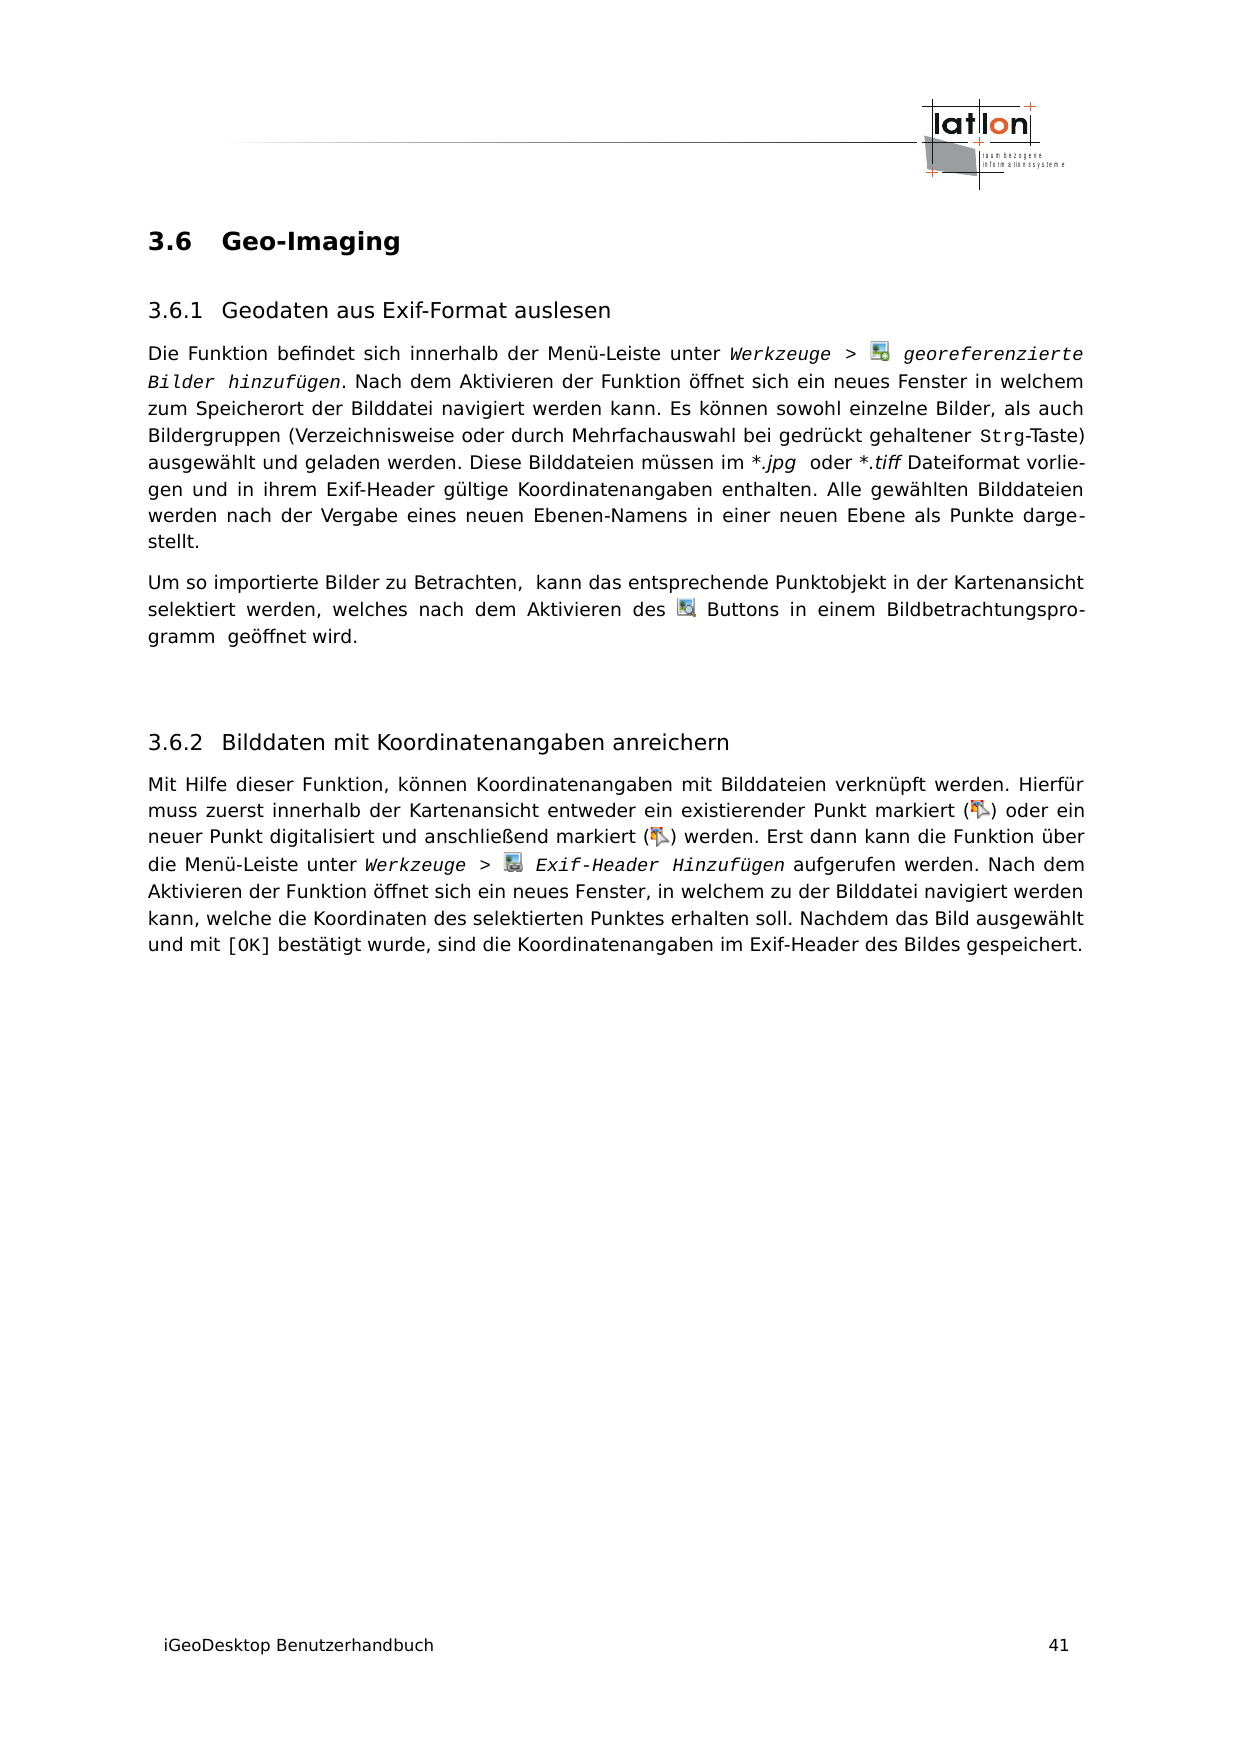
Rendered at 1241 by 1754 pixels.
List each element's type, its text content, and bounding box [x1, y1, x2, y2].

picture [971, 800, 990, 819]
picture [650, 827, 670, 847]
picture [677, 598, 696, 617]
picture [870, 341, 890, 361]
subtitle 3.6.1 Geodaten aus Exif-Format auslesen [148, 298, 1085, 323]
subtitle Die Funktion befindet sich innerhalb der Menü-Leiste unter Werkzeuge > georeferenzierte Bilder hinzufügen. Nach dem Aktivieren der Funktion öffnet sich ein neues Fenster in welchem zum Speicherort der Bilddatei navigiert werden kann. Es können sowohl einzelne Bilder, als auch Bildergruppen (Verzeichnisweise oder durch Mehrfachauswahl bei gedrückt gehaltener Strg-Taste) ausgewählt und geladen werden. Diese Bilddateien müssen im *.jpg oder *.tiff Dateiformat vorlie­gen und in ihrem Exif-Header gültige Koordinatenangaben enthalten. Alle gewählten Bilddateien werden nach der Vergabe eines neuen Ebenen-Namens in einer neuen Ebene als Punkte darge­stellt. [148, 342, 1085, 553]
subtitle 3.6 Geo-Imaging [148, 227, 1085, 256]
text Um so importierte Bilder zu Betrachten, kann das entsprechende Punktobjekt in der Kartenansicht selektiert werden, welches nach dem Aktivieren des Buttons in einem Bildbetrachtungspro­gramm geöffnet wird. [148, 572, 1085, 648]
subtitle 3.6.2 Bilddaten mit Koordinatenangaben anreichern [148, 729, 1085, 755]
picture [503, 852, 523, 872]
text Mit Hilfe dieser Funktion, können Koordinatenangaben mit Bilddateien verknüpft werden. Hierfür muss zuerst innerhalb der Kartenansicht entweder ein existierender Punkt markiert () oder ein neuer Punkt digitalisiert und anschließend markiert () werden. Erst dann kann die Funktion über die Menü-Leiste unter Werkzeuge > Exif-Header Hinzufügen aufgerufen werden. Nach dem Aktivieren der Funktion öffnet sich ein neues Fenster, in welchem zu der Bilddatei navigiert werden kann, welche die Koordinaten des selektierten Punktes erhalten soll. Nachdem das Bild ausgewählt und mit [OK] bestätigt wurde, sind die Koordinatenangaben im Exif-Header des Bildes gespeichert. [148, 773, 1085, 957]
